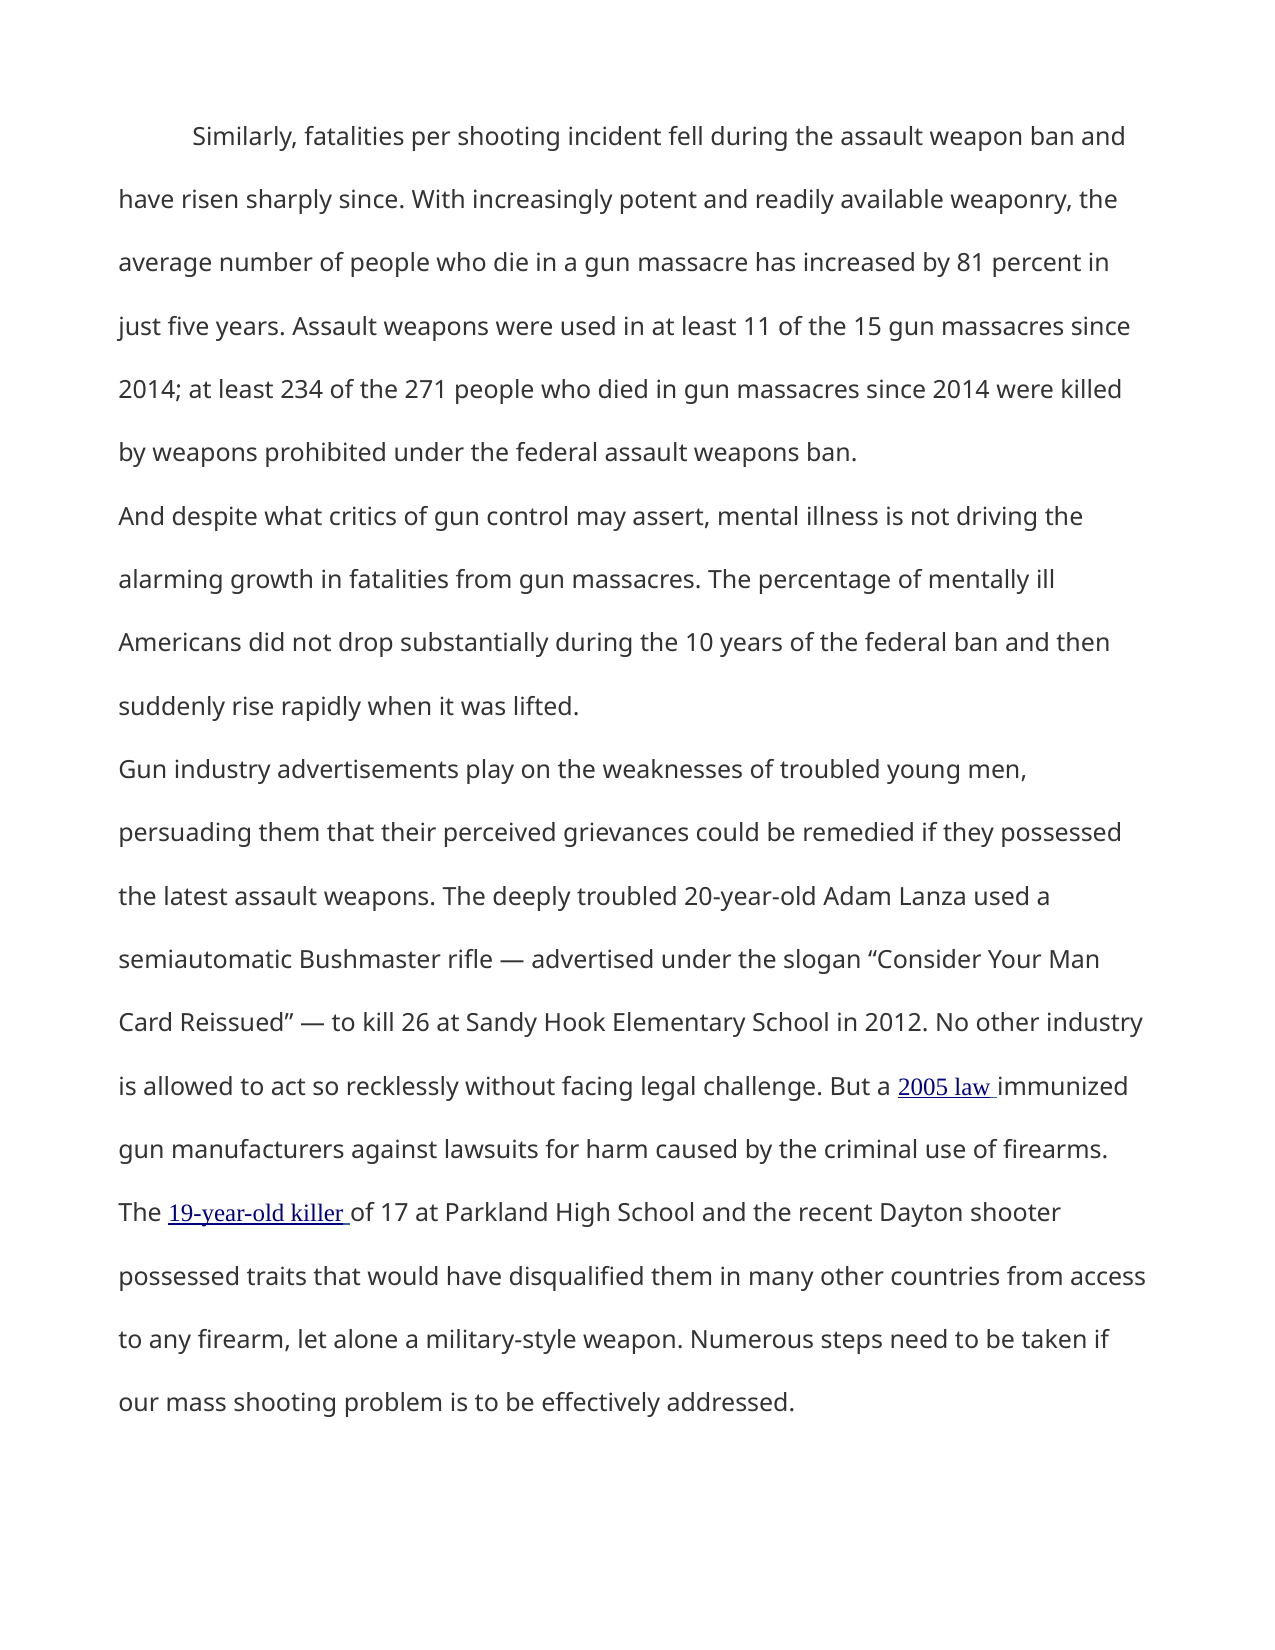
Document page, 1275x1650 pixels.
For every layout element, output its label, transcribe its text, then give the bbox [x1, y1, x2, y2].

text The 19-year-old killer of 17 at Parkland High School and the recent Dayton shooter possessed traits that would have disqualified them in many other countries from access to any firearm, let alone a military-style weapon. Numerous steps need to be taken if our mass shooting problem is to be effectively addressed. [118, 1195, 1157, 1419]
text Similarly, fatalities per shooting incident fell during the assault weapon ban and have risen sharply since. With increasingly potent and readily available weaponry, the average number of people who die in a gun massacre has increased by 81 percent in just five years. Assault weapons were used in at least 11 of the 15 gun massacres since 2014; at least 234 of the 271 people who died in gun massacres since 2014 were killed by weapons prohibited under the federal assault weapons ban. [118, 118, 1157, 469]
text And despite what critics of gun control may assert, mental illness is not driving the alarming growth in fatalities from gun massacres. The percentage of mentally ill Americans did not drop substantially during the 10 years of the federal ban and then suddenly rise rapidly when it was lifted. [118, 498, 1157, 722]
text Gun industry advertisements play on the weaknesses of troubled young men, persuading them that their perceived grievances could be remedied if they possessed the latest assault weapons. The deeply troubled 20-year-old Adam Lanza used a semiautomatic Bushmaster rifle — advertised under the slogan “Consider Your Man Card Reissued” — to kill 26 at Sandy Hook Elementary School in 2012. No other industry is allowed to act so recklessly without facing legal challenge. But a 2005 law immunized gun manufacturers against lawsuits for harm caused by the criminal use of firearms. [118, 751, 1157, 1166]
